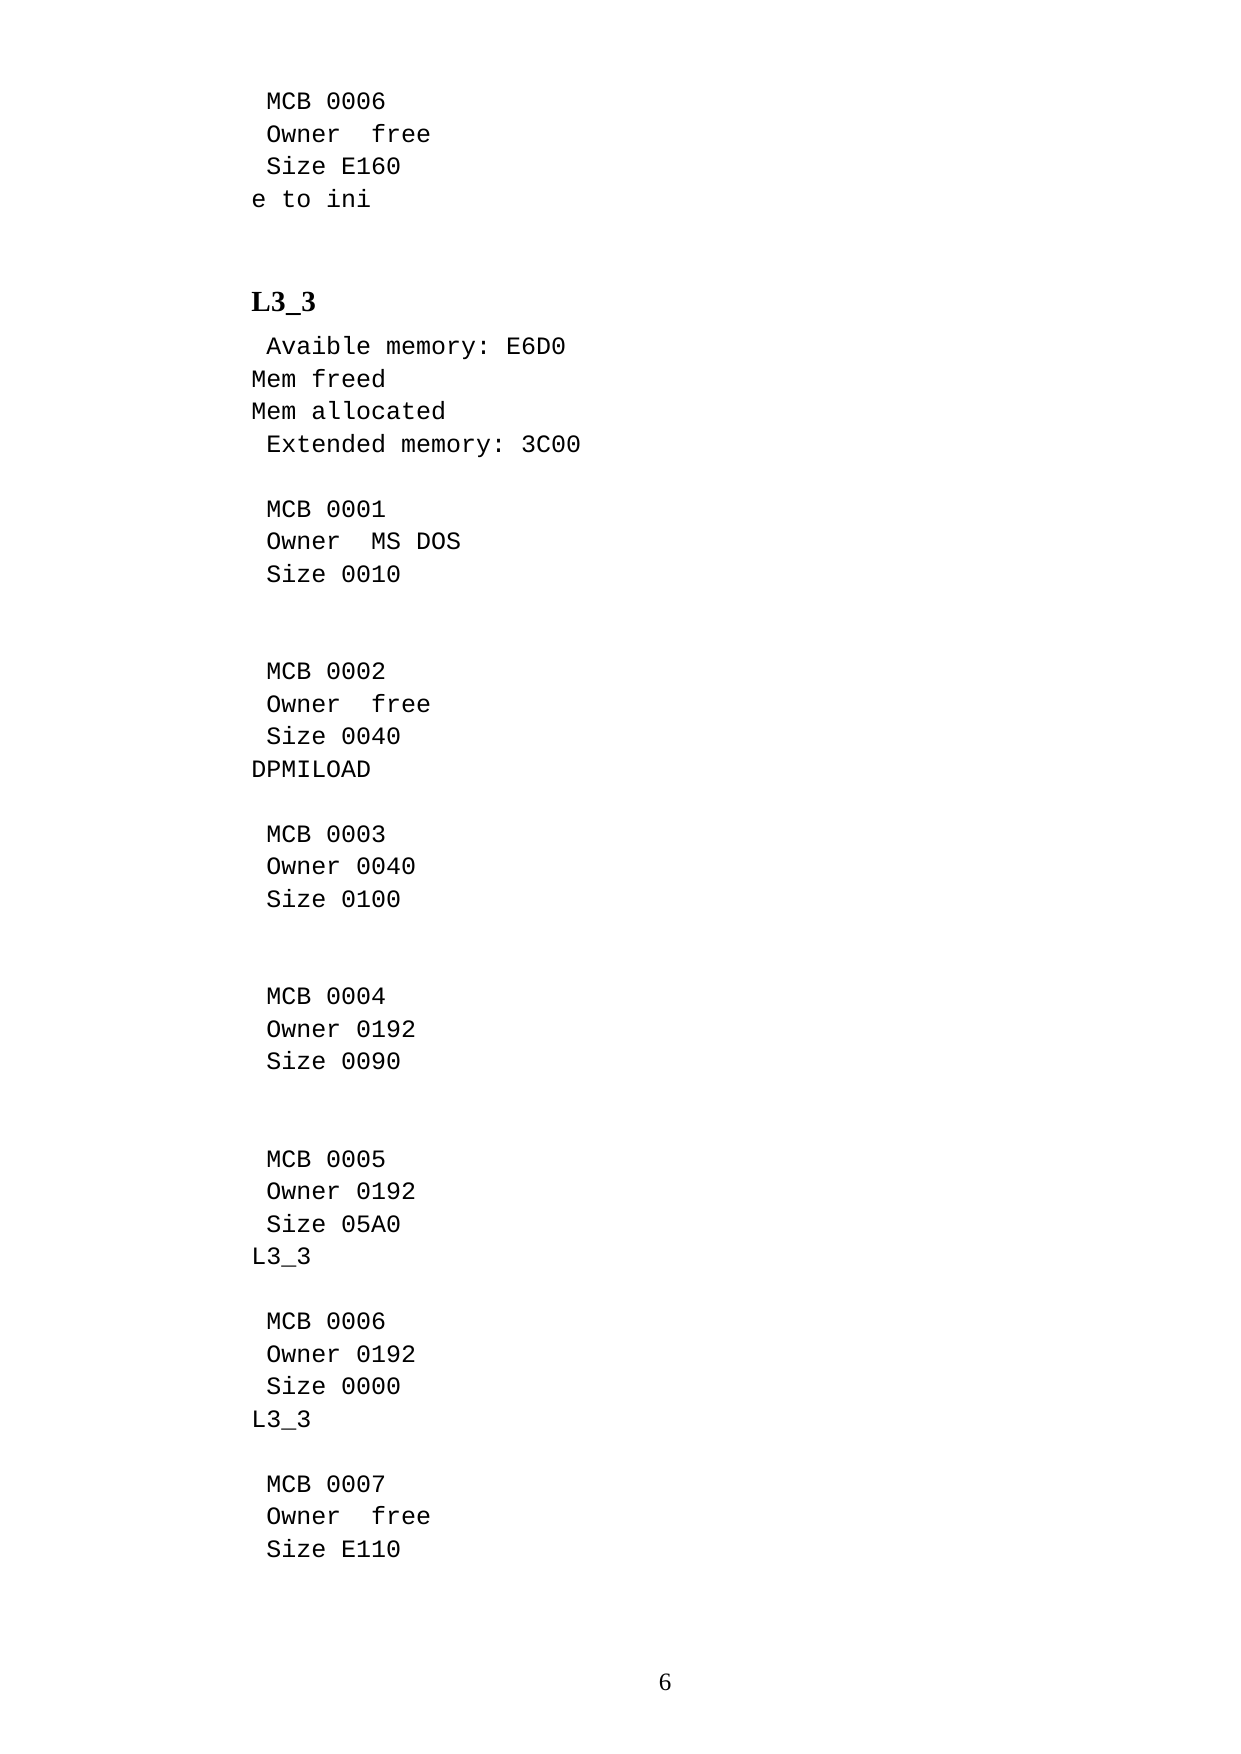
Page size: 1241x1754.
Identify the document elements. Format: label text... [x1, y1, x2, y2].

text Owner free [177, 1504, 1152, 1532]
text Size 05A0 [177, 1211, 1152, 1240]
text MCB 0006 [177, 1309, 1152, 1337]
text Owner 0192 [177, 1341, 1152, 1370]
text Owner 0192 [177, 1179, 1152, 1207]
text Size 0090 [177, 1049, 1152, 1077]
text Owner MS DOS [177, 529, 1152, 557]
text Size 0100 [177, 886, 1152, 915]
text MCB 0007 [177, 1471, 1152, 1500]
text MCB 0006 [177, 89, 1152, 117]
text Owner 0192 [177, 1016, 1152, 1045]
text Mem freed [177, 366, 1152, 395]
text Avaible memory: E6D0 [177, 334, 1152, 362]
text e to ini [177, 186, 1152, 214]
text MCB 0004 [177, 984, 1152, 1012]
text Size E160 [177, 154, 1152, 182]
text Size E110 [177, 1536, 1152, 1565]
text Owner free [177, 691, 1152, 720]
text L3_3 [177, 284, 1152, 317]
text MCB 0005 [177, 1146, 1152, 1175]
text Owner free [177, 121, 1152, 149]
text L3_3 [177, 1406, 1152, 1435]
text Size 0040 [177, 724, 1152, 752]
text DPMILOAD [177, 756, 1152, 785]
text Size 0000 [177, 1374, 1152, 1402]
text Owner 0040 [177, 854, 1152, 882]
text Extended memory: 3C00 [177, 431, 1152, 460]
text L3_3 [177, 1244, 1152, 1272]
text Size 0010 [177, 561, 1152, 590]
text MCB 0001 [177, 496, 1152, 525]
text MCB 0002 [177, 659, 1152, 687]
text Mem allocated [177, 399, 1152, 427]
text MCB 0003 [177, 821, 1152, 850]
